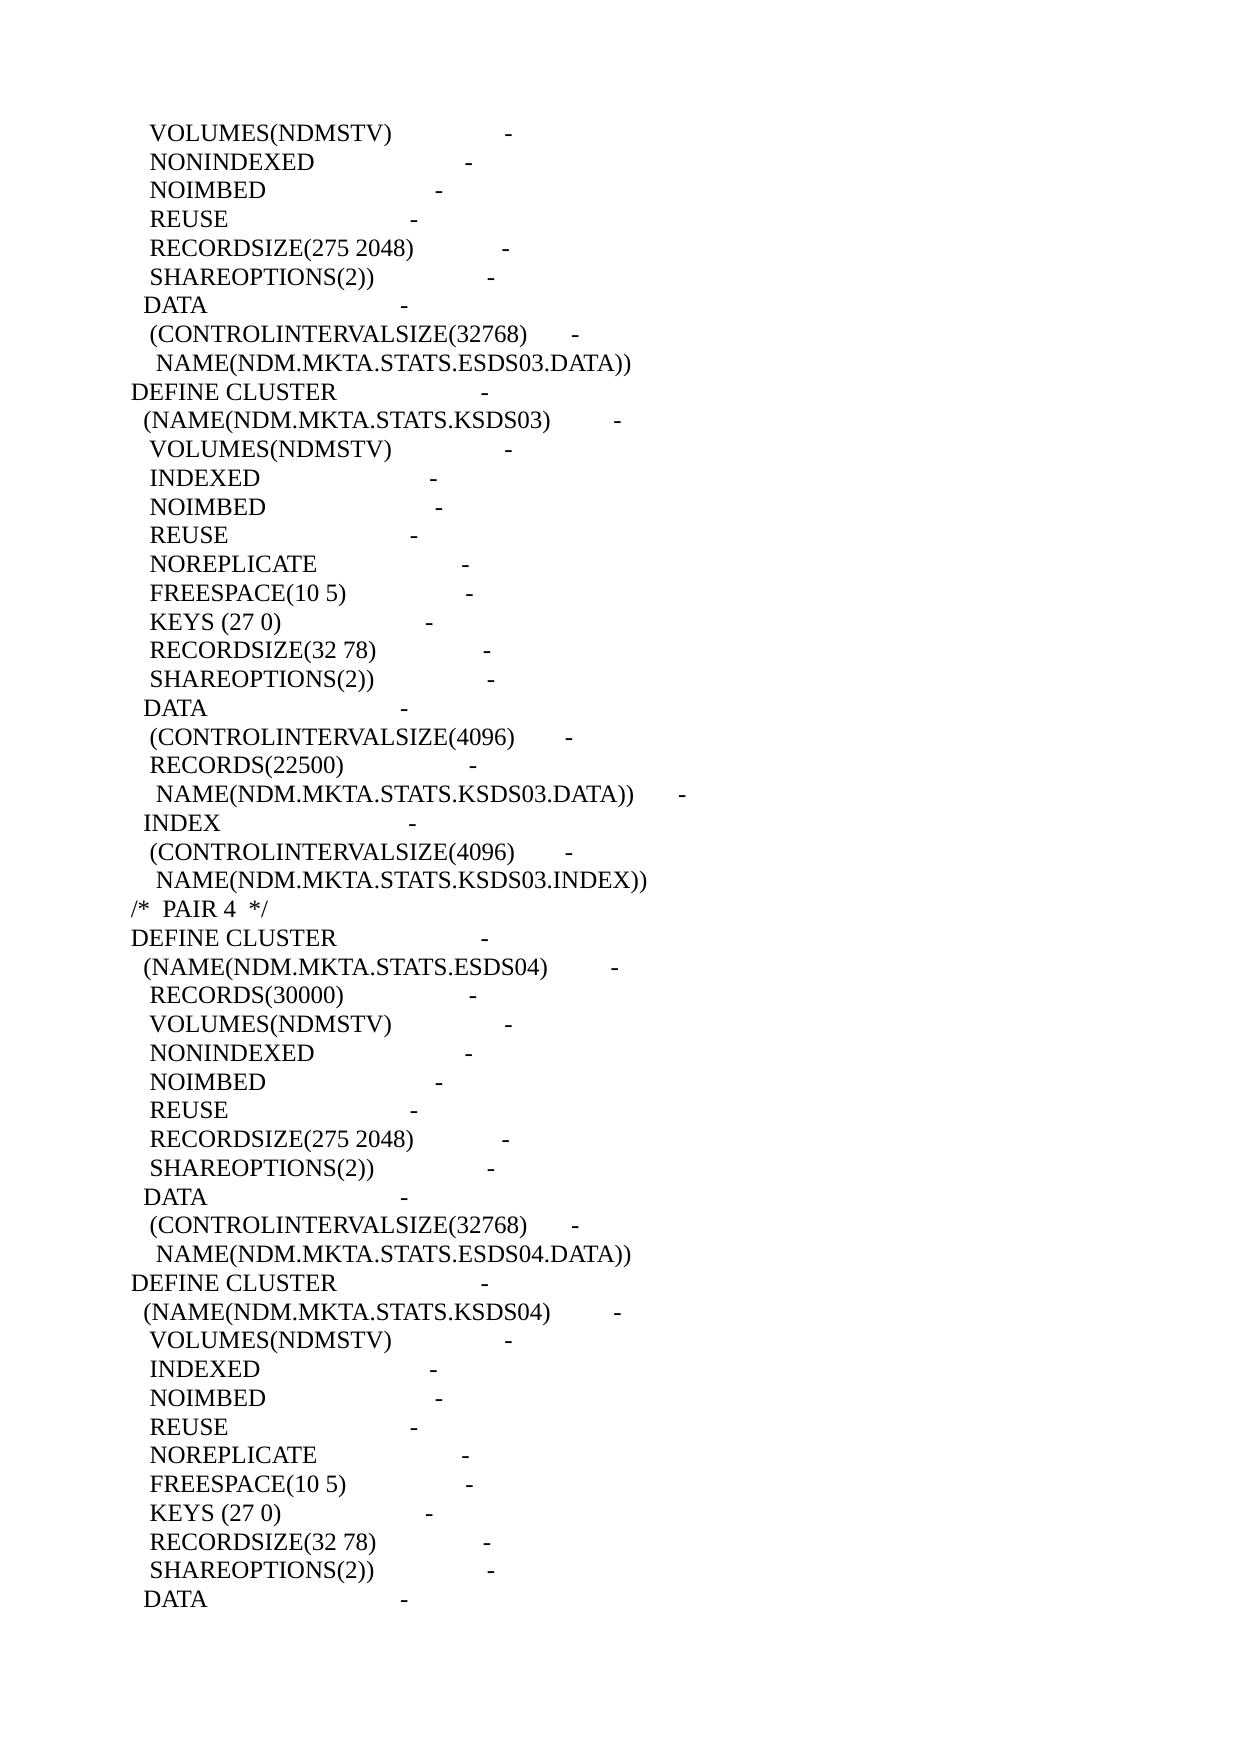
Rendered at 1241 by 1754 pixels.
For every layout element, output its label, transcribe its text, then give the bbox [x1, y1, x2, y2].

text RECORDSIZE(275 2048) - [118, 233, 1122, 262]
text NOIMBED - [118, 1383, 1122, 1412]
text RECORDSIZE(32 78) - [118, 1527, 1122, 1556]
text RECORDSIZE(275 2048) - [118, 1124, 1122, 1153]
text VOLUMES(NDMSTV) - [118, 1326, 1122, 1354]
text /* PAIR 4 */ [118, 894, 1122, 923]
text REUSE - [118, 204, 1122, 233]
text INDEXED - [118, 463, 1122, 492]
text REUSE - [118, 1096, 1122, 1124]
text DATA - [118, 1182, 1122, 1211]
text DEFINE CLUSTER - [118, 377, 1122, 406]
text KEYS (27 0) - [118, 1498, 1122, 1527]
text RECORDS(30000) - [118, 981, 1122, 1009]
text (CONTROLINTERVALSIZE(4096) - [118, 837, 1122, 866]
text SHAREOPTIONS(2)) - [118, 664, 1122, 693]
text DEFINE CLUSTER - [118, 1268, 1122, 1297]
text NAME(NDM.MKTA.STATS.ESDS04.DATA)) [118, 1239, 1122, 1268]
text FREESPACE(10 5) - [118, 1469, 1122, 1498]
text NOREPLICATE - [118, 1441, 1122, 1469]
text (CONTROLINTERVALSIZE(32768) - [118, 1211, 1122, 1239]
text SHAREOPTIONS(2)) - [118, 1153, 1122, 1182]
text VOLUMES(NDMSTV) - [118, 1009, 1122, 1038]
text NONINDEXED - [118, 1038, 1122, 1067]
text SHAREOPTIONS(2)) - [118, 1556, 1122, 1584]
text NOIMBED - [118, 176, 1122, 204]
text RECORDS(22500) - [118, 751, 1122, 779]
text (CONTROLINTERVALSIZE(4096) - [118, 722, 1122, 751]
text DATA - [118, 1584, 1122, 1613]
text INDEX - [118, 808, 1122, 837]
text INDEXED - [118, 1354, 1122, 1383]
text (CONTROLINTERVALSIZE(32768) - [118, 319, 1122, 348]
text NAME(NDM.MKTA.STATS.KSDS03.DATA)) - [118, 779, 1122, 808]
text NAME(NDM.MKTA.STATS.KSDS03.INDEX)) [118, 866, 1122, 894]
text (NAME(NDM.MKTA.STATS.ESDS04) - [118, 952, 1122, 981]
text NAME(NDM.MKTA.STATS.ESDS03.DATA)) [118, 348, 1122, 377]
text RECORDSIZE(32 78) - [118, 636, 1122, 664]
text (NAME(NDM.MKTA.STATS.KSDS04) - [118, 1297, 1122, 1326]
text DATA - [118, 291, 1122, 319]
text REUSE - [118, 521, 1122, 549]
text NOIMBED - [118, 1067, 1122, 1096]
text VOLUMES(NDMSTV) - [118, 118, 1122, 147]
text REUSE - [118, 1412, 1122, 1441]
text SHAREOPTIONS(2)) - [118, 262, 1122, 291]
text DATA - [118, 693, 1122, 722]
text NOREPLICATE - [118, 549, 1122, 578]
text (NAME(NDM.MKTA.STATS.KSDS03) - [118, 406, 1122, 434]
text DEFINE CLUSTER - [118, 923, 1122, 952]
text NONINDEXED - [118, 147, 1122, 176]
text KEYS (27 0) - [118, 607, 1122, 636]
text FREESPACE(10 5) - [118, 578, 1122, 607]
text VOLUMES(NDMSTV) - [118, 434, 1122, 463]
text NOIMBED - [118, 492, 1122, 521]
